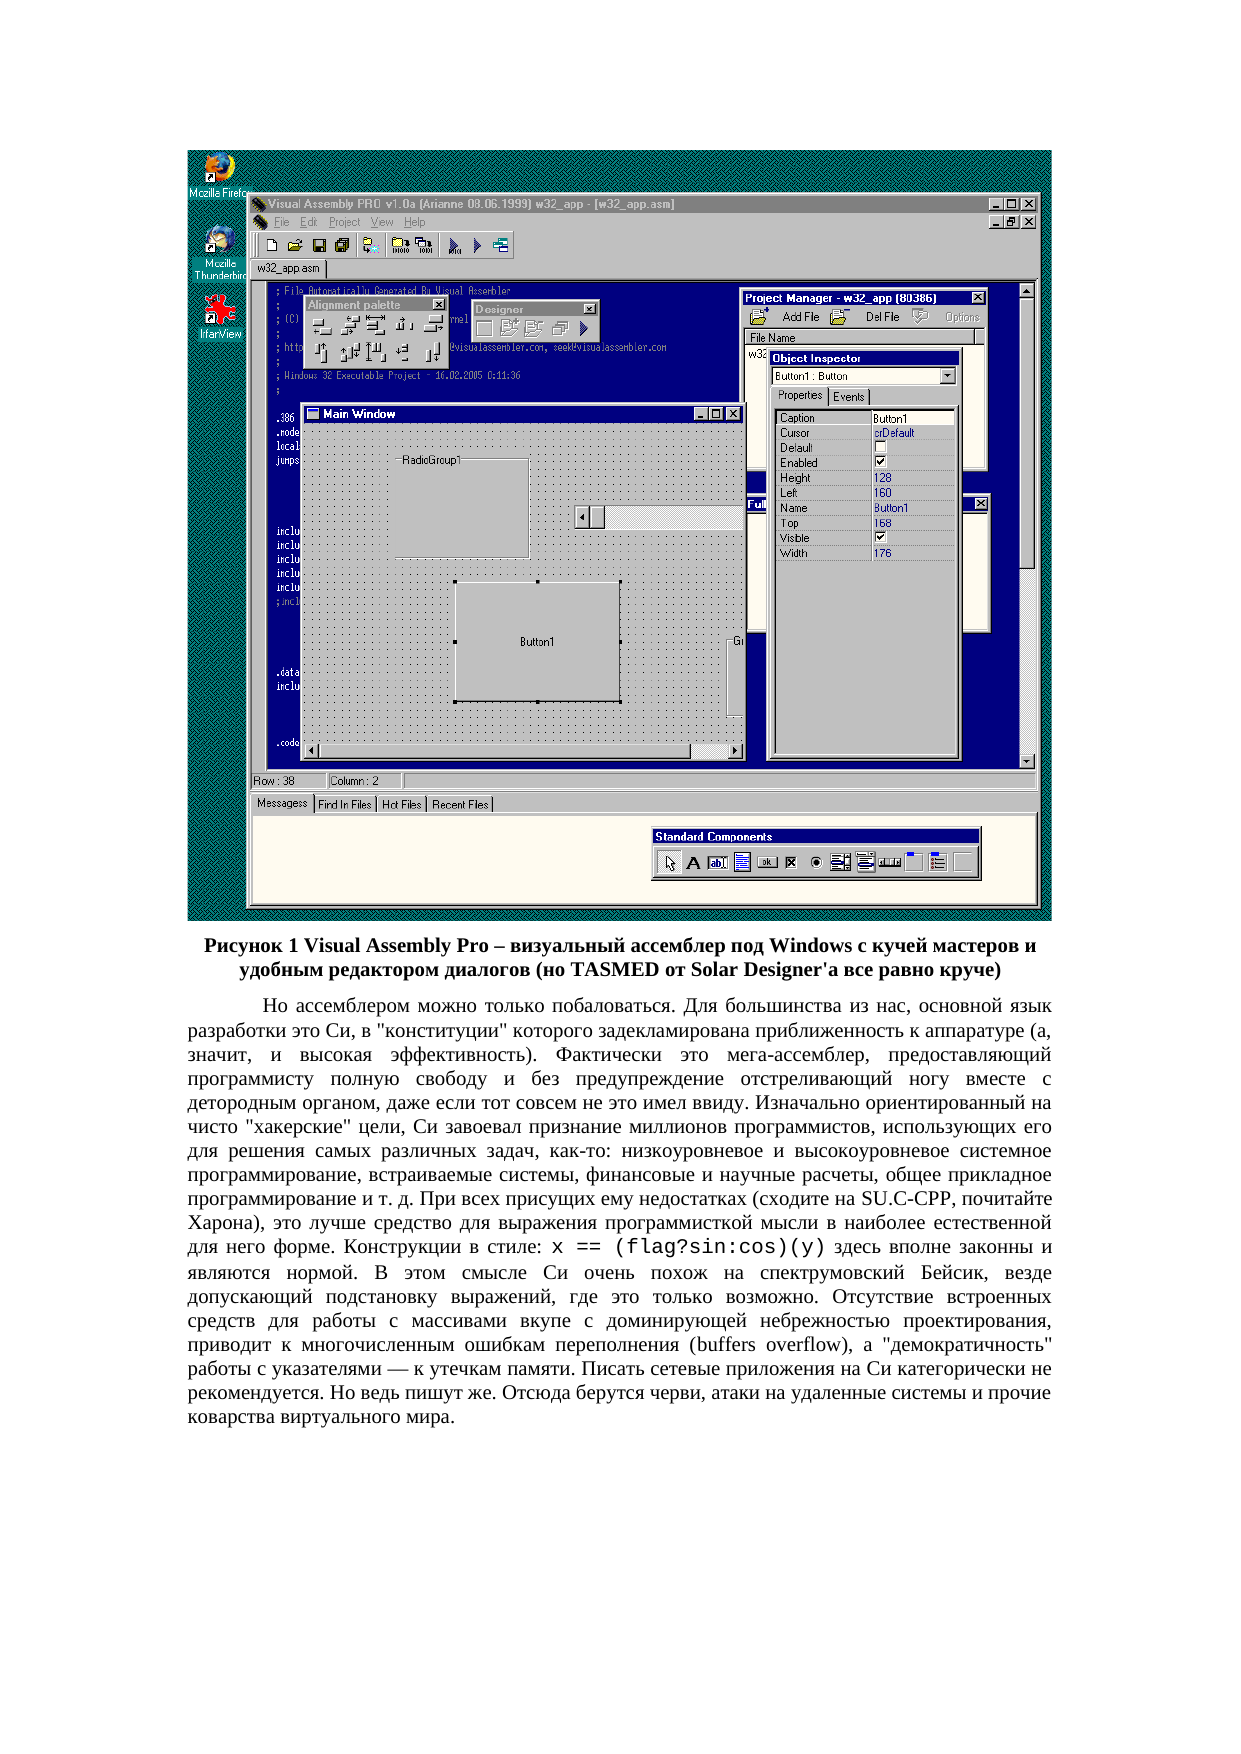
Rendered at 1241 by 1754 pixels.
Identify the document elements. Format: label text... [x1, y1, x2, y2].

text Но ассемблером можно только побаловаться. Для большинства из нас, основной язык разработки это Си, в "конституции" которого задекламирована приближенность к аппаратуре (а, значит, и высокая эффективность). Фактически это мега-ассемблер, предоставляющий программисту полную свободу и без предупреждение отстреливающий ногу вместе с детородным органом, даже если тот совсем не это имел ввиду. Изначально ориентированный на чисто "хакерские" цели, Си завоевал признание миллионов программистов, использующих его для решения самых различных задач, как-то: низкоуровневое и высокоуровневое системное программирование, встраиваемые системы, финансовые и научные расчеты, общее прикладное программирование и т. д. При всех присущих ему недостатках (сходите на SU.C-CPP, почитайте Харона), это лучше средство для выражения программисткой мысли в наиболее естественной для него форме. Конструкции в стиле: x == (flag?sin:cos)(y) здесь вполне законны и являются нормой. В этом смысле Си очень похож на спектрумовский Бейсик, везде допускающий подстановку выражений, где это только возможно. Отсутствие встроенных средств для работы с массивами вкупе с доминирующей небрежностью проектирования, приводит к многочисленным ошибкам переполнения (buffers overflow), а "демократичность" работы с указателями — к утечкам памяти. Писать сетевые приложения на Си категорически не рекомендуется. Но ведь пишут же. Отсюда берутся черви, атаки на удаленные системы и прочие коварства виртуального мира. [187, 993, 1053, 1428]
text Рисунок 1 Visual Assembly Pro – визуальный ассемблер под Windows с кучей мастеров и удобным редактором диалогов (но TASMED от Solar Designer'а все равно круче) [187, 933, 1053, 981]
picture [187, 150, 1052, 921]
